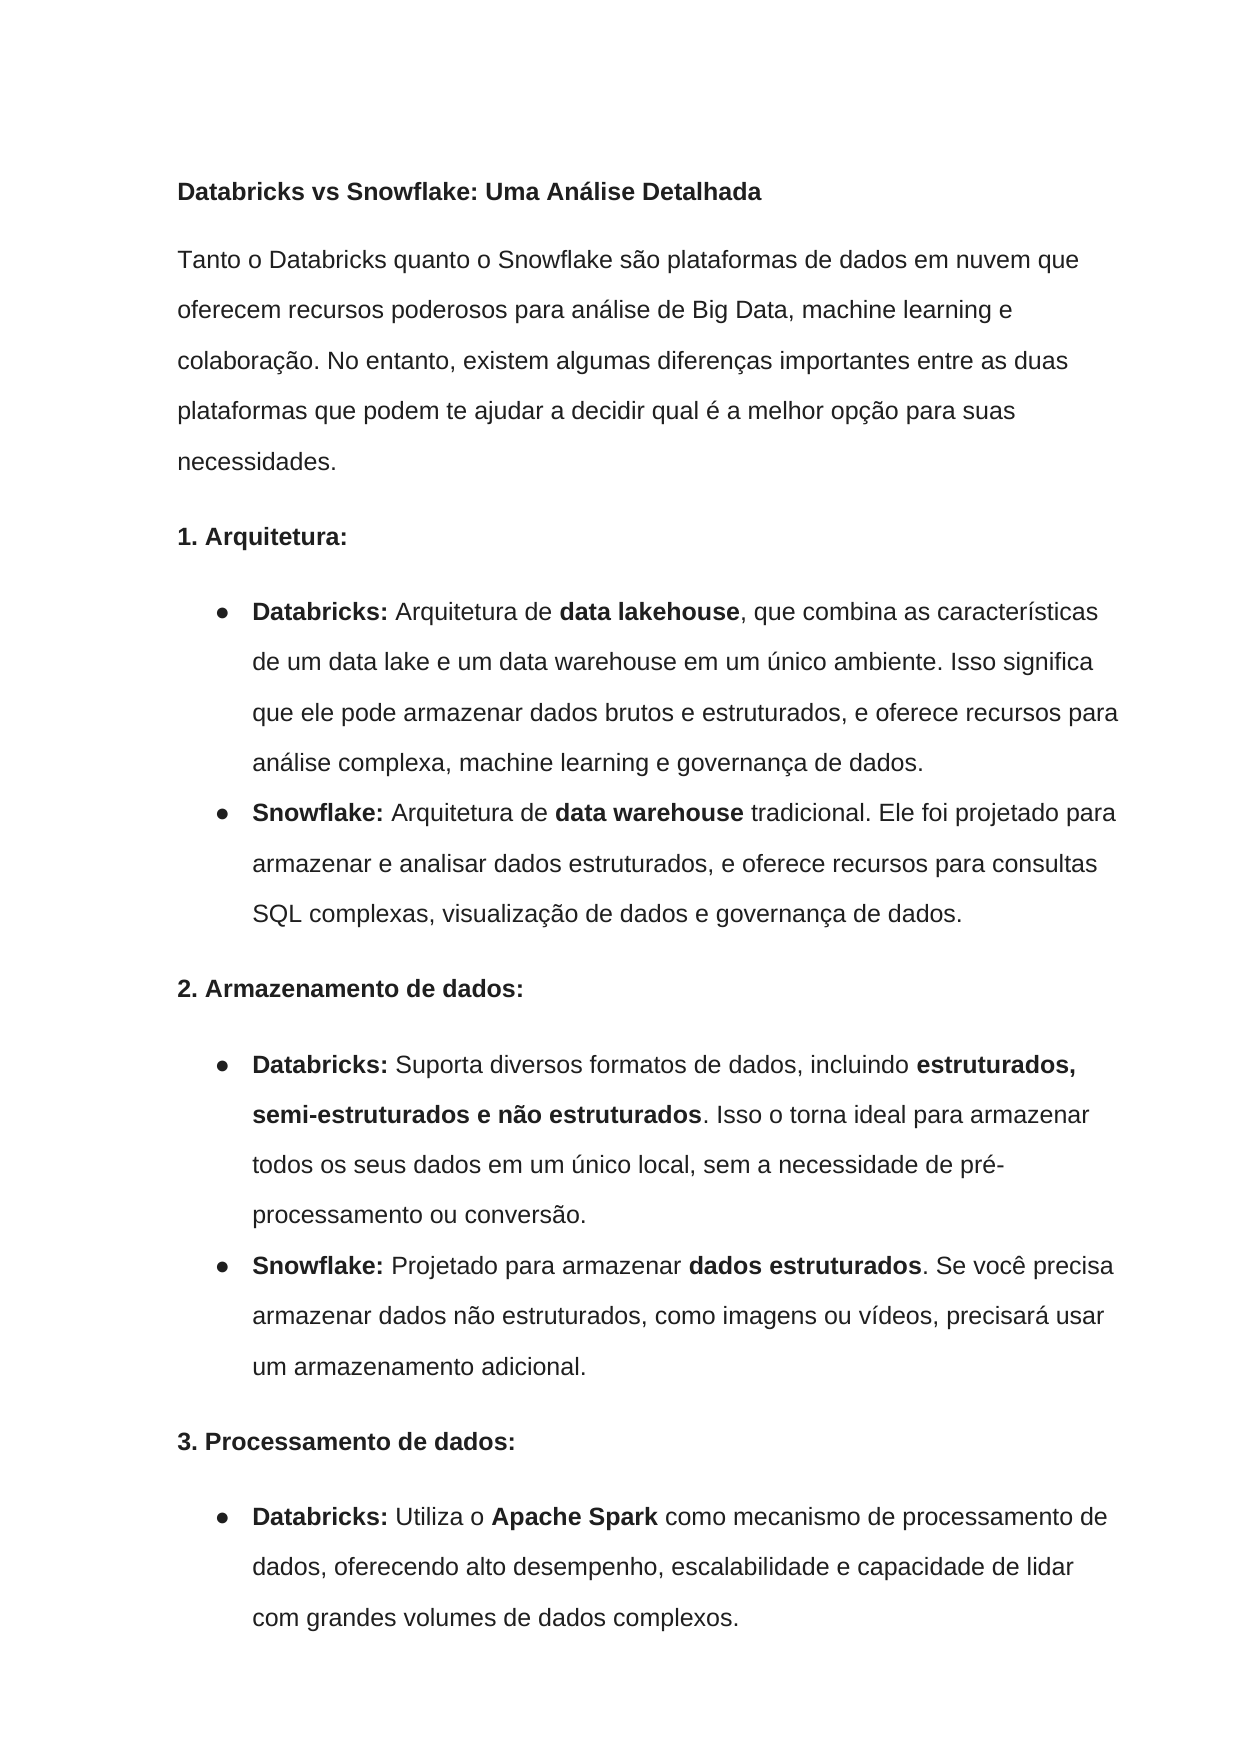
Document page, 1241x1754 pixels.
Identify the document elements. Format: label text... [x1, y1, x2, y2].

list Snowflake: Projetado para armazenar dados estruturados. Se você precisa armazenar dados não estruturados, como imagens ou vídeos, precisará usar um armazenamento adicional. [214, 1251, 1122, 1380]
text 2. Armazenamento de dados: [177, 974, 1122, 1003]
text Tanto o Databricks quanto o Snowflake são plataformas de dados em nuvem que oferecem recursos poderosos para análise de Big Data, machine learning e colaboração. No entanto, existem algumas diferenças importantes entre as duas plataformas que podem te ajudar a decidir qual é a melhor opção para suas necessidades. [177, 245, 1122, 475]
subtitle Databricks vs Snowflake: Uma Análise Detalhada [177, 177, 1122, 206]
text 1. Arquitetura: [177, 522, 1122, 551]
list Databricks: Arquitetura de data lakehouse, que combina as características de um data lake e um data warehouse em um único ambiente. Isso significa que ele pode armazenar dados brutos e estruturados, e oferece recursos para análise complexa, machine learning e governança de dados. [214, 597, 1122, 777]
list Snowflake: Arquitetura de data warehouse tradicional. Ele foi projetado para armazenar e analisar dados estruturados, e oferece recursos para consultas SQL complexas, visualização de dados e governança de dados. [214, 798, 1122, 928]
list Databricks: Utiliza o Apache Spark como mecanismo de processamento de dados, oferecendo alto desempenho, escalabilidade e capacidade de lidar com grandes volumes de dados complexos. [214, 1502, 1122, 1631]
text 3. Processamento de dados: [177, 1427, 1122, 1456]
list Databricks: Suporta diversos formatos de dados, incluindo estruturados, semi-estruturados e não estruturados. Isso o torna ideal para armazenar todos os seus dados em um único local, sem a necessidade de pré-processamento ou conversão. [214, 1049, 1122, 1229]
